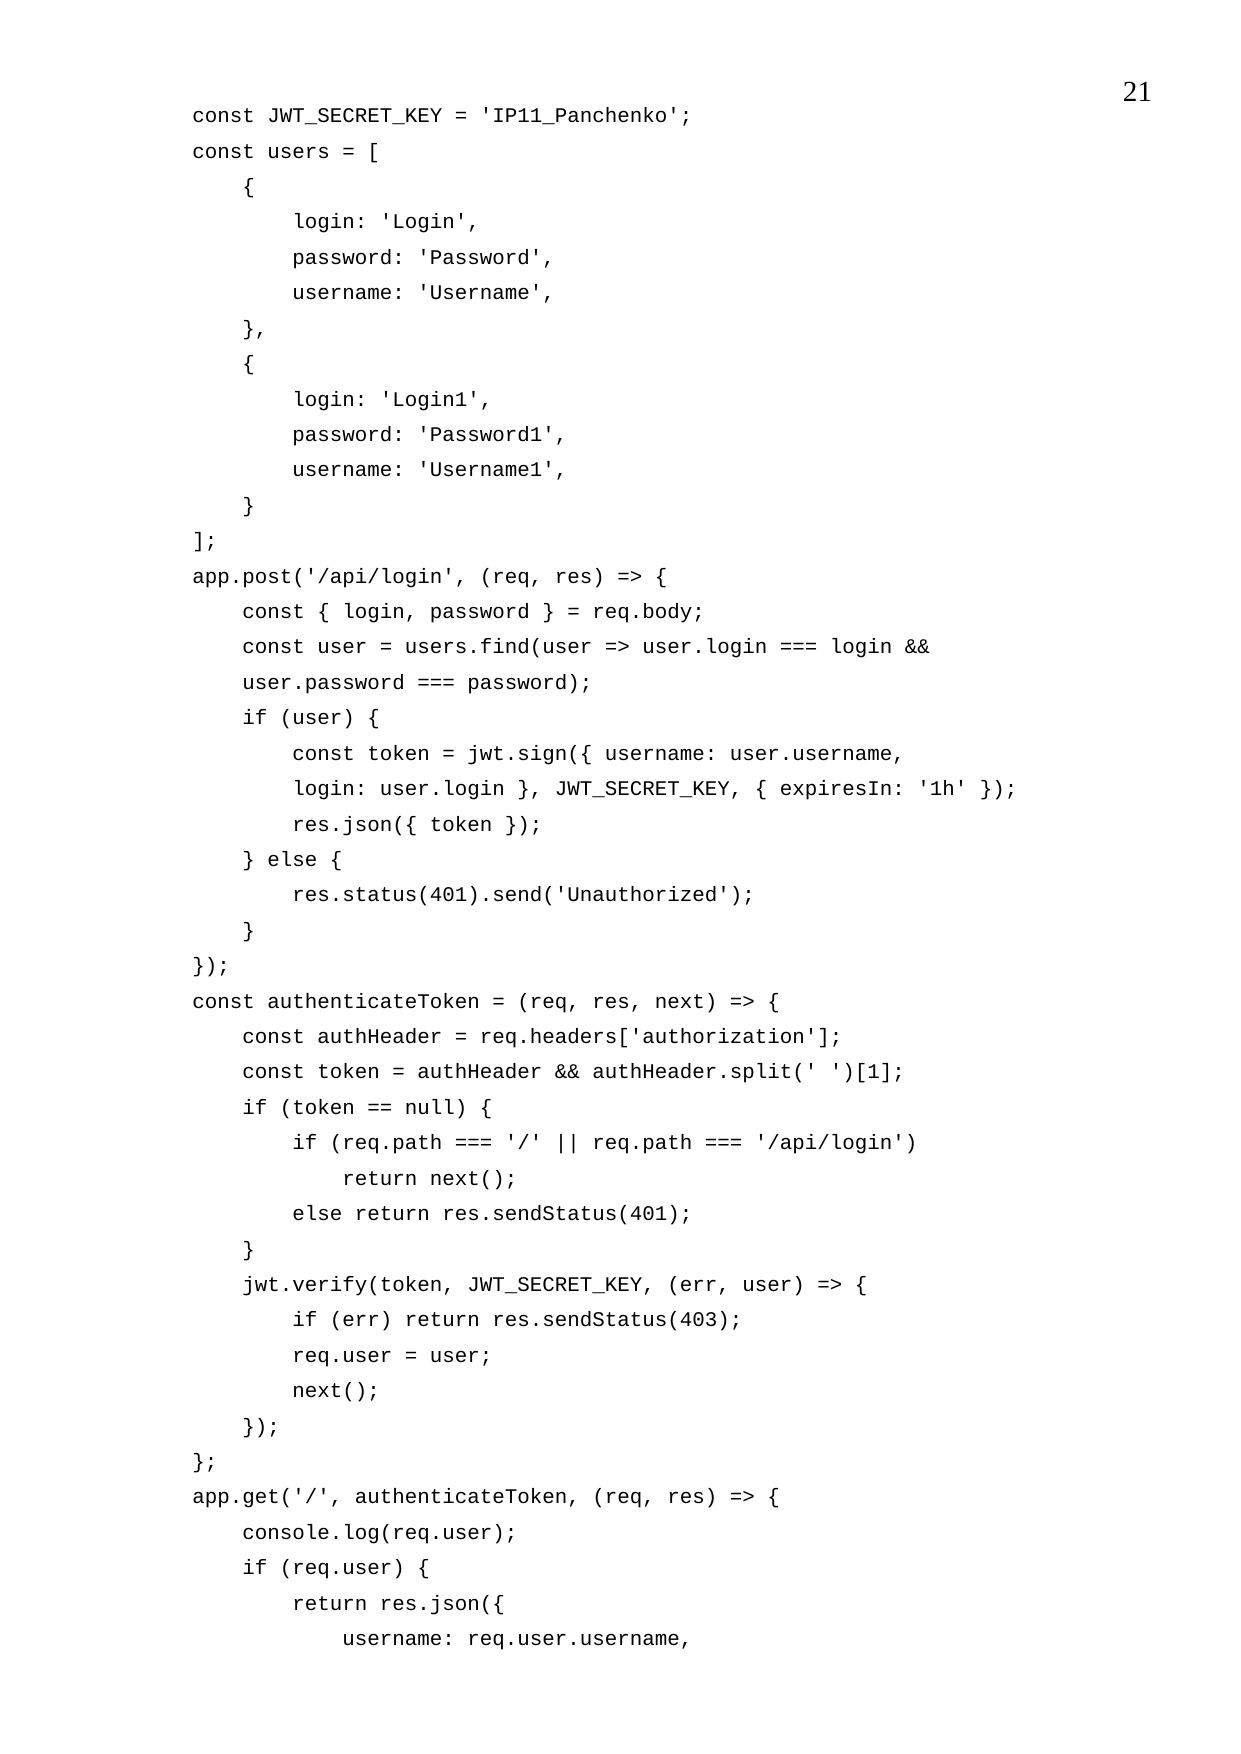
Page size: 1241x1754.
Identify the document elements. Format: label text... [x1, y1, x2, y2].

text req.user = user; [118, 1345, 1122, 1368]
text jwt.verify(token, JWT_SECRET_KEY, (err, user) => { [118, 1274, 1122, 1298]
text app.post('/api/login', (req, res) => { [118, 566, 1122, 589]
text login: 'Login1', [118, 388, 1122, 412]
text login: 'Login', [118, 211, 1122, 235]
text password: 'Password', [118, 247, 1122, 271]
text login: user.login }, JWT_SECRET_KEY, { expiresIn: '1h' }); [118, 778, 1122, 802]
text } [118, 920, 1122, 943]
text }, [118, 318, 1122, 341]
text if (req.user) { [118, 1557, 1122, 1581]
text if (err) return res.sendStatus(403); [118, 1309, 1122, 1333]
text const authenticateToken = (req, res, next) => { [118, 991, 1122, 1014]
text } [118, 495, 1122, 518]
text const user = users.find(user => user.login === login && [118, 636, 1122, 660]
text } [118, 1238, 1122, 1262]
text if (req.path === '/' || req.path === '/api/login') [118, 1132, 1122, 1156]
text const authHeader = req.headers['authorization']; [118, 1026, 1122, 1050]
text const users = [ [118, 141, 1122, 164]
text const JWT_SECRET_KEY = 'IP11_Panchenko'; [118, 105, 1122, 129]
text } else { [118, 849, 1122, 873]
text app.get('/', authenticateToken, (req, res) => { [118, 1486, 1122, 1510]
text res.status(401).send('Unauthorized'); [118, 884, 1122, 908]
text return res.json({ [118, 1593, 1122, 1616]
text else return res.sendStatus(401); [118, 1203, 1122, 1227]
text }); [118, 955, 1122, 979]
text username: req.user.username, [118, 1628, 1122, 1652]
text return next(); [118, 1168, 1122, 1191]
text if (user) { [118, 707, 1122, 731]
text }); [118, 1416, 1122, 1439]
text user.password === password); [118, 672, 1122, 696]
text password: 'Password1', [118, 424, 1122, 448]
text res.json({ token }); [118, 813, 1122, 837]
text next(); [118, 1380, 1122, 1404]
text const { login, password } = req.body; [118, 601, 1122, 625]
text console.log(req.user); [118, 1522, 1122, 1546]
text username: 'Username', [118, 282, 1122, 306]
text const token = jwt.sign({ username: user.username, [118, 743, 1122, 766]
text { [118, 353, 1122, 377]
text ]; [118, 530, 1122, 554]
text username: 'Username1', [118, 459, 1122, 483]
text if (token == null) { [118, 1097, 1122, 1121]
text const token = authHeader && authHeader.split(' ')[1]; [118, 1061, 1122, 1085]
text }; [118, 1451, 1122, 1475]
text { [118, 176, 1122, 200]
